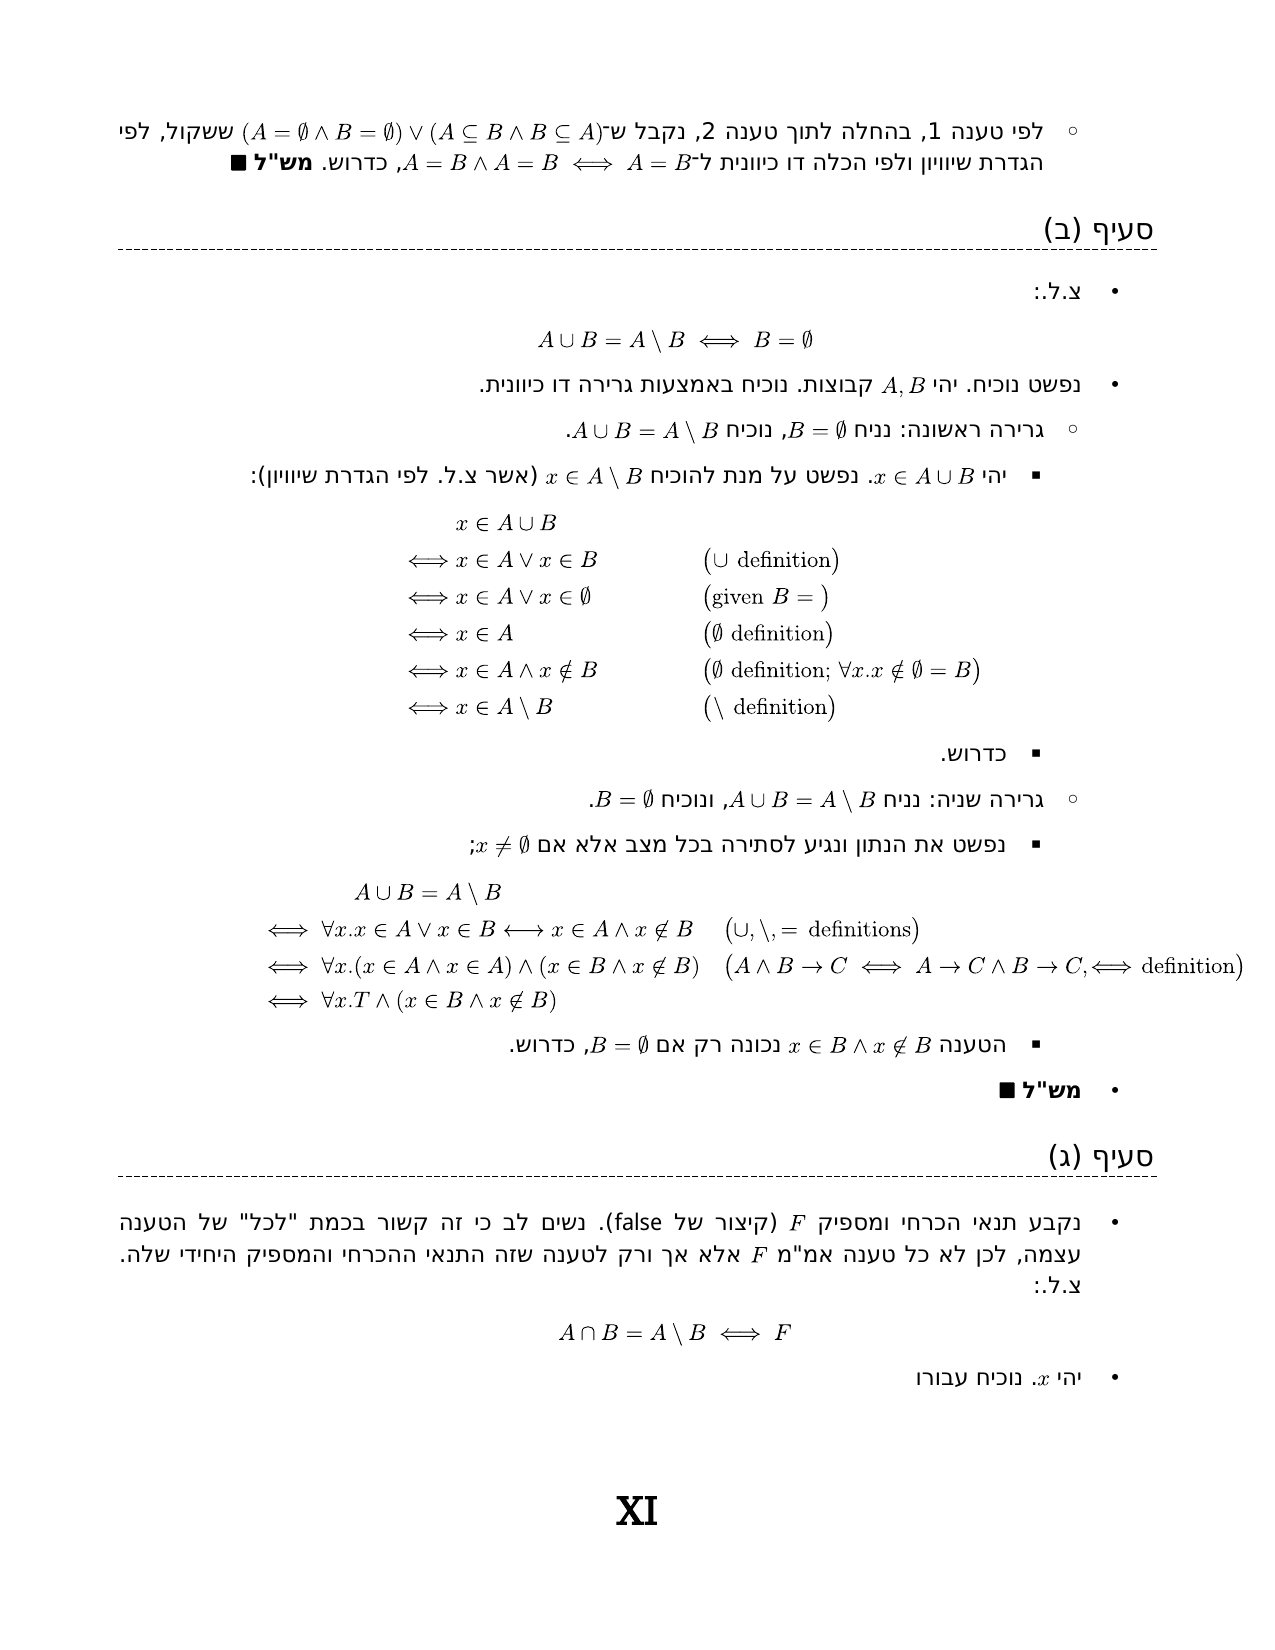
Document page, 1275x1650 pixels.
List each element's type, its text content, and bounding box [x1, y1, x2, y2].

list גרירה ראשונה: נניח , נוכיח . [118, 417, 1082, 444]
list צ.ל.: [118, 278, 1119, 305]
list גרירה שניה: נניח , ונוכיח . [118, 786, 1082, 813]
list יהי . נוכיח עבורו [118, 1364, 1119, 1391]
list יהי . נפשט על מנת להוכיח (אשר צ.ל. לפי הגדרת שיוויון): [118, 462, 1044, 489]
subtitle סעיף (ג) [118, 1137, 1157, 1176]
list נפשט את הנתון ונגיע לסתירה בכל מצב אלא אם ; [118, 831, 1044, 858]
list הטענה נכונה רק אם , כדרוש. [118, 1032, 1044, 1058]
list כדרוש. [118, 741, 1044, 767]
list נקבע תנאי הכרחי ומספיק (קיצור של false). נשים לב כי זה קשור בכמת "לכל" של הטענה עצמה, לכן לא כל טענה אמ"מ אלא אך ורק לטענה שזה התנאי ההכרחי והמספיק היחידי שלה. צ.ל.: [118, 1206, 1119, 1298]
list מש"ל [118, 1077, 1119, 1103]
list נפשט נוכיח. יהי קבוצות. נוכיח באמצעות גרירה דו כיוונית. [118, 371, 1119, 398]
subtitle סעיף (ב) [118, 209, 1157, 249]
list לפי טענה 1, בהחלה לתוך טענה 2, נקבל ש־ ששקול, לפי הגדרת שיוויון ולפי הכלה דו כיוונית ל־, כדרוש. מש"ל [118, 118, 1082, 176]
